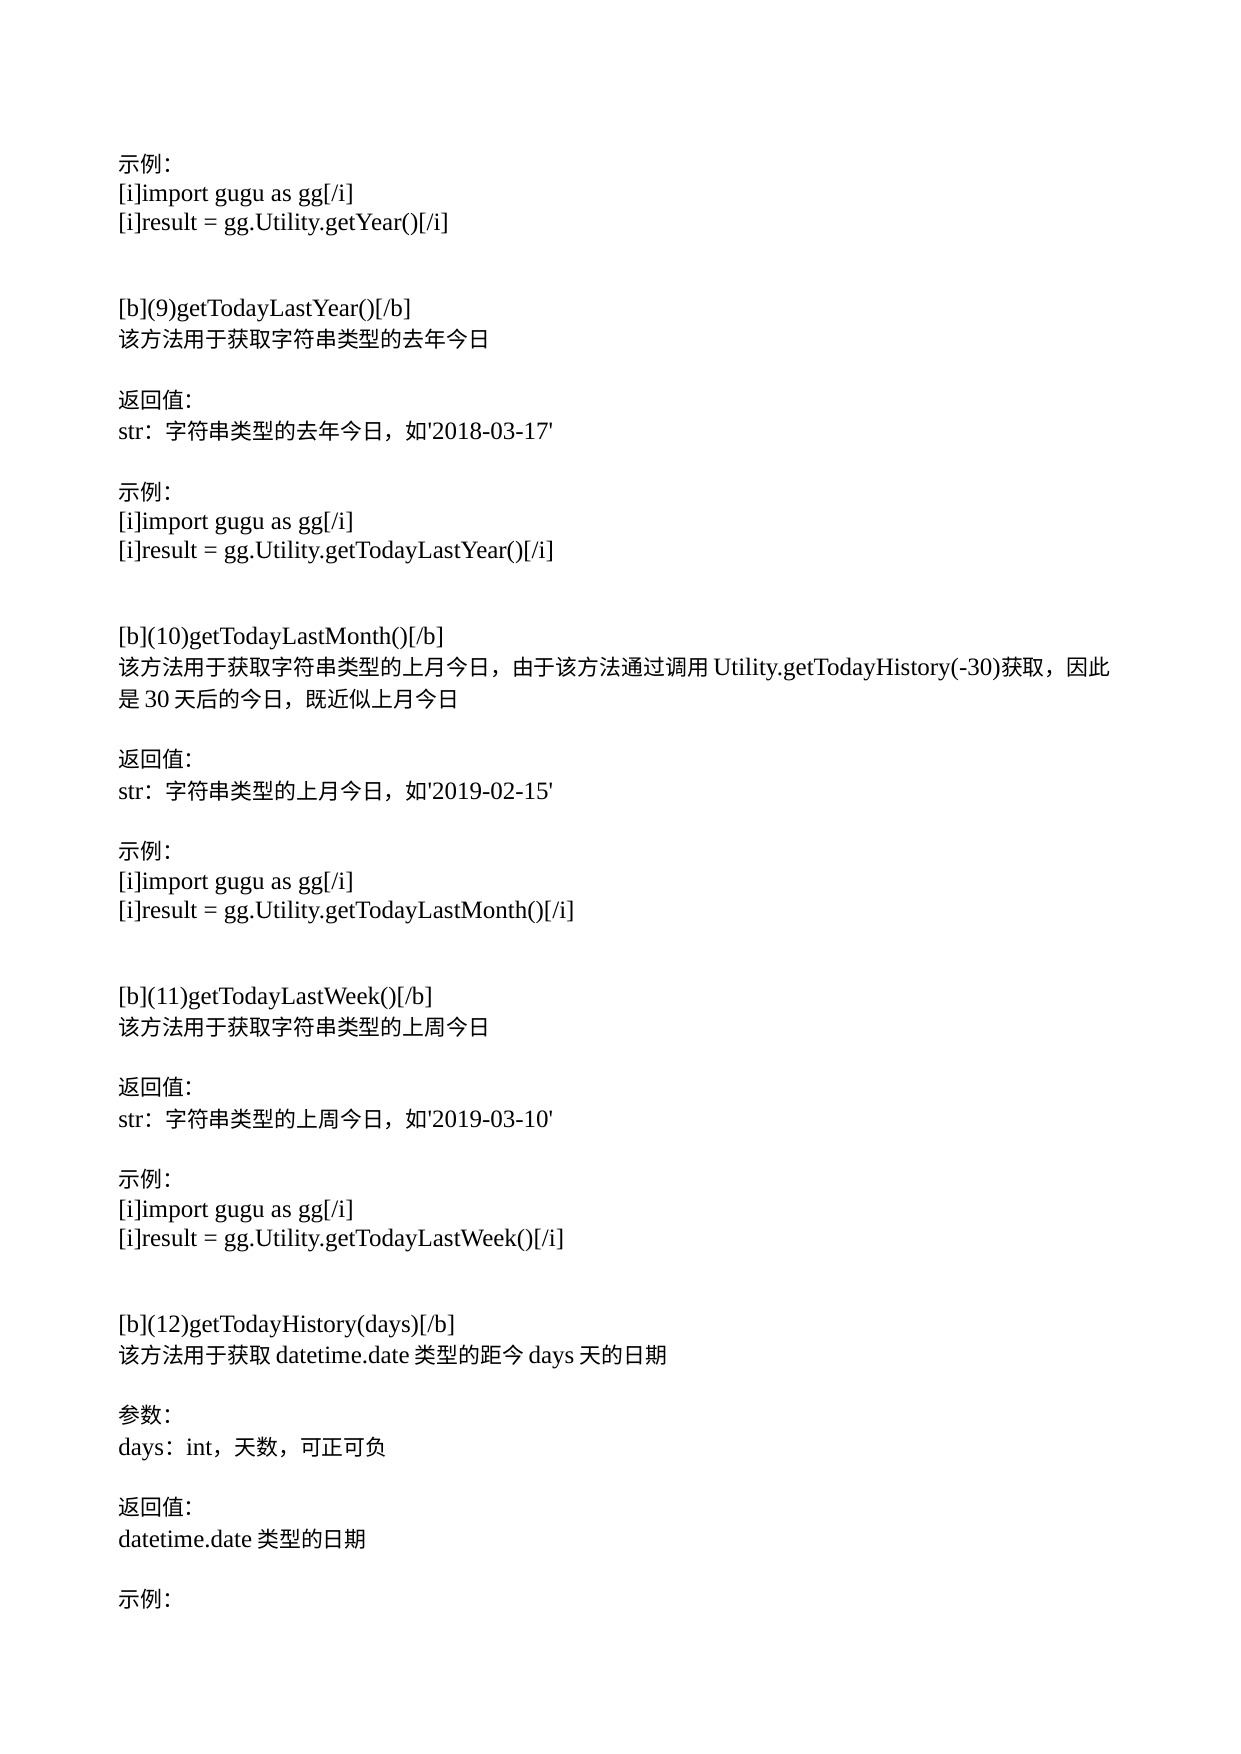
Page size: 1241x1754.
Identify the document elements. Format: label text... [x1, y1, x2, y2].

text 示例： [118, 1162, 1122, 1194]
text 示例： [118, 1582, 1122, 1614]
text [i]import gugu as gg[/i] [118, 506, 1122, 535]
text 示例： [118, 475, 1122, 506]
text 返回值： [118, 1490, 1122, 1522]
text str：字符串类型的上周今日，如'2019-03-10' [118, 1102, 1122, 1133]
text 该方法用于获取datetime.date类型的距今days天的日期 [118, 1338, 1122, 1369]
text [b](11)getTodayLastWeek()[/b] [118, 981, 1122, 1010]
text [i]import gugu as gg[/i] [118, 1194, 1122, 1223]
text 返回值： [118, 383, 1122, 414]
text [b](9)getTodayLastYear()[/b] [118, 293, 1122, 322]
text str：字符串类型的上月今日，如'2019-02-15' [118, 774, 1122, 806]
text str：字符串类型的去年今日，如'2018-03-17' [118, 414, 1122, 446]
text [i]result = gg.Utility.getTodayLastMonth()[/i] [118, 895, 1122, 923]
text 返回值： [118, 1070, 1122, 1102]
text 返回值： [118, 742, 1122, 774]
text 参数： [118, 1398, 1122, 1430]
text [i]result = gg.Utility.getTodayLastWeek()[/i] [118, 1223, 1122, 1251]
text 该方法用于获取字符串类型的上月今日，由于该方法通过调用Utility.getTodayHistory(-30)获取，因此是30天后的今日，既近似上月今日 [118, 650, 1122, 713]
text [i]import gugu as gg[/i] [118, 178, 1122, 207]
text days：int，天数，可正可负 [118, 1430, 1122, 1461]
text [b](10)getTodayLastMonth()[/b] [118, 621, 1122, 650]
text 示例： [118, 147, 1122, 178]
text 该方法用于获取字符串类型的上周今日 [118, 1010, 1122, 1041]
text [i]import gugu as gg[/i] [118, 866, 1122, 895]
text datetime.date类型的日期 [118, 1522, 1122, 1553]
text 该方法用于获取字符串类型的去年今日 [118, 322, 1122, 354]
text [i]result = gg.Utility.getTodayLastYear()[/i] [118, 535, 1122, 564]
text [i]result = gg.Utility.getYear()[/i] [118, 207, 1122, 236]
text 示例： [118, 834, 1122, 866]
text [b](12)getTodayHistory(days)[/b] [118, 1309, 1122, 1338]
